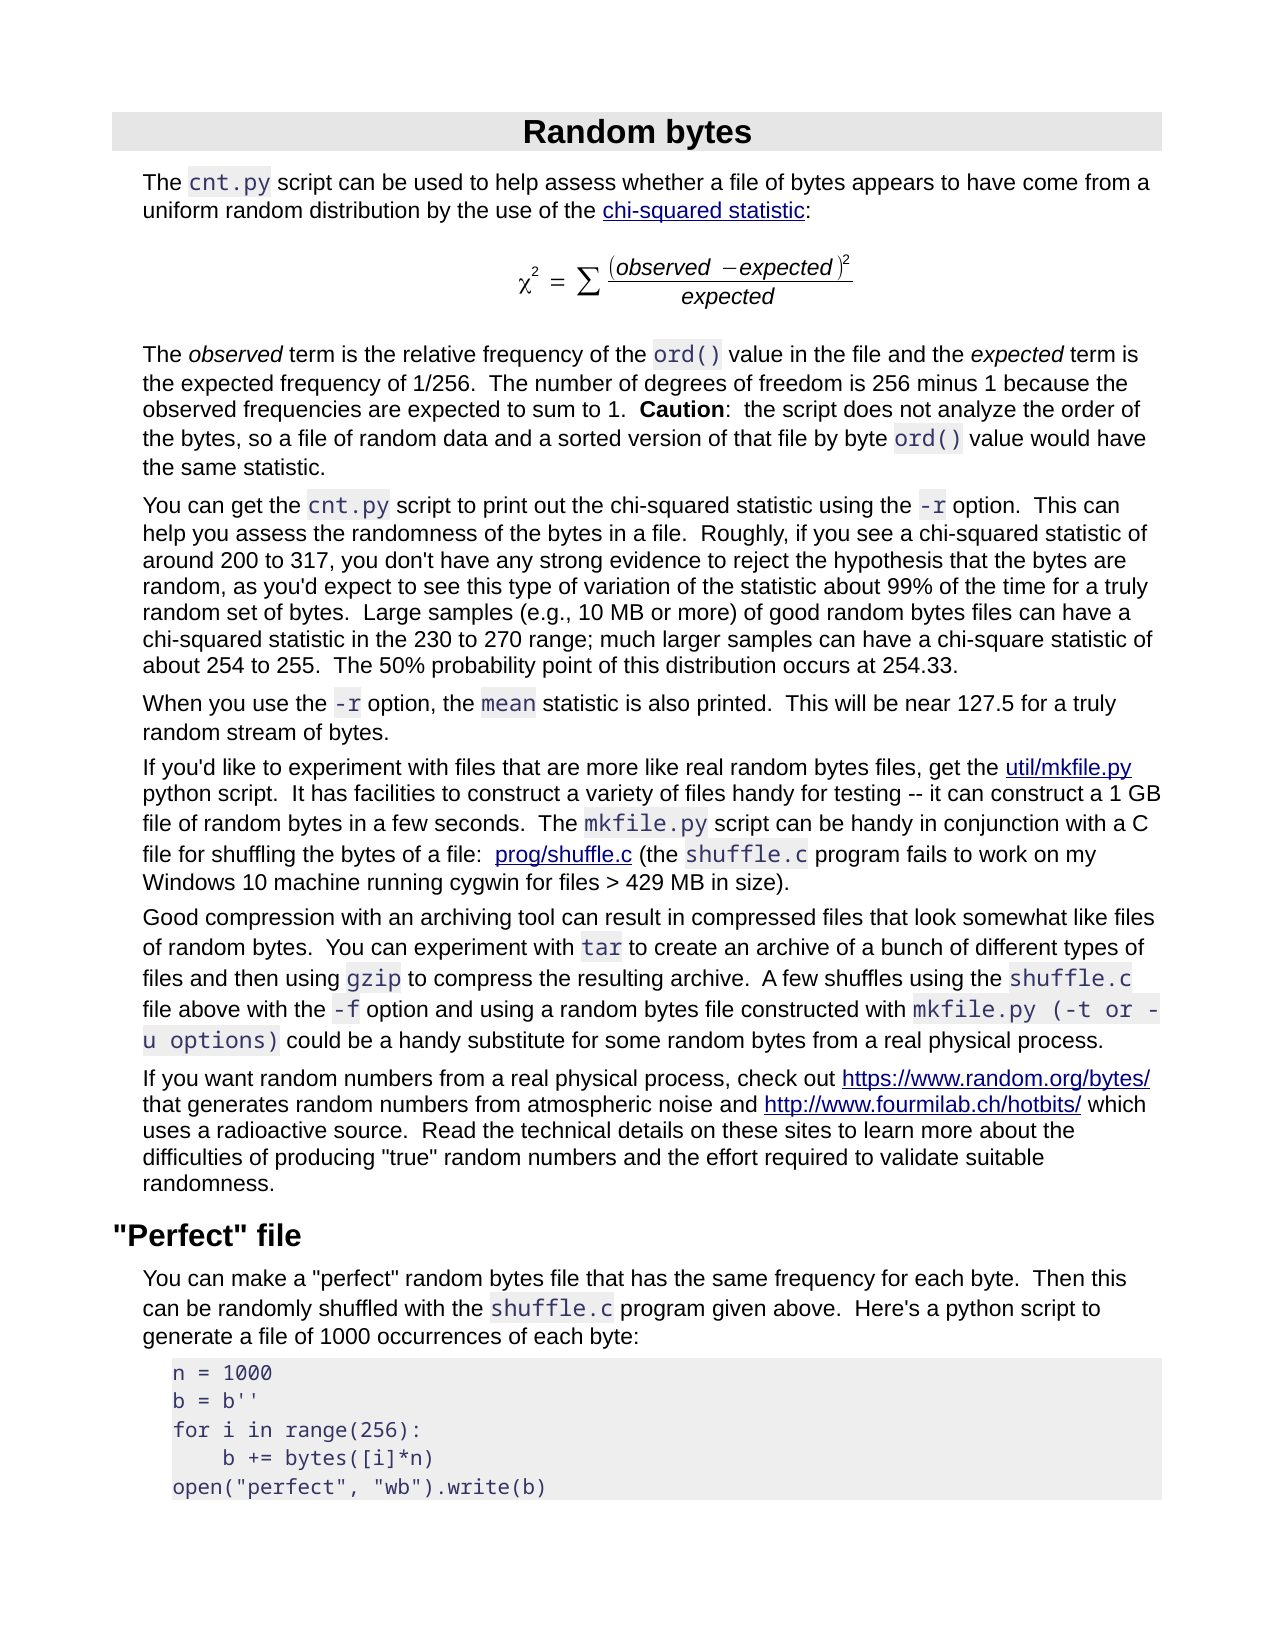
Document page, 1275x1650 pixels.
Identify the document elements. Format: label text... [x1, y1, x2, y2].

text Good compression with an archiving tool can result in compressed files that look somewhat like files of random bytes. You can experiment with tar to create an archive of a bunch of different types of files and then using gzip to compress the resulting archive. A few shuffles using the shuffle.c file above with the -f option and using a random bytes file constructed with mkfile.py (-t or -u options) could be a handy substitute for some random bytes from a real physical process. [142, 904, 1162, 1056]
text b = b'' [172, 1387, 1162, 1415]
text You can get the cnt.py script to print out the chi-squared statistic using the -r option. This can help you assess the randomness of the bytes in a file. Roughly, if you see a chi-squared statistic of around 200 to 317, you don't have any strong evidence to reject the hypothesis that the bytes are random, as you'd expect to see this type of variation of the statistic about 99% of the time for a truly random set of bytes. Large samples (e.g., 10 MB or more) of good random bytes files can have a chi-squared statistic in the 230 to 270 range; much larger samples can have a chi-square statistic of about 254 to 255. The 50% probability point of this distribution occurs at 254.33. [142, 489, 1162, 678]
text The cnt.py script can be used to help assess whether a file of bytes appears to have come from a uniform random distribution by the use of the chi-squared statistic: [142, 166, 1162, 223]
text If you want random numbers from a real physical process, check out https://www.random.org/bytes/ that generates random numbers from atmospheric noise and http://www.fourmilab.ch/hotbits/ which uses a radioactive source. Read the technical details on these sites to learn more about the difficulties of producing "true" random numbers and the effort required to validate suitable randomness. [142, 1065, 1162, 1196]
text You can make a "perfect" random bytes file that has the same frequency for each byte. Then this can be randomly shuffled with the shuffle.c program given above. Here's a python script to generate a file of 1000 occurrences of each byte: [142, 1265, 1162, 1349]
text If you'd like to experiment with files that are more like real random bytes files, get the util/mkfile.py python script. It has facilities to construct a variety of files handy for testing -- it can construct a 1 GB file of random bytes in a few seconds. The mkfile.py script can be handy in conjunction with a C file for shuffling the bytes of a file: prog/shuffle.c (the shuffle.c program fails to work on my Windows 10 machine running cygwin for files > 429 MB in size). [142, 754, 1162, 895]
text b += bytes([i]*n) [172, 1443, 1162, 1472]
text The observed term is the relative frequency of the ord() value in the file and the expected term is the expected frequency of 1/256. The number of degrees of freedom is 256 minus 1 because the observed frequencies are expected to sum to 1. Caution: the script does not analyze the order of the bytes, so a file of random data and a sorted version of that file by byte ord() value would have the same statistic. [142, 338, 1162, 480]
text for i in range(256): [172, 1415, 1162, 1443]
text n = 1000 [172, 1358, 1162, 1387]
subtitle Random bytes [112, 112, 1162, 151]
text open("perfect", "wb").write(b) [172, 1472, 1162, 1500]
text When you use the -r option, the mean statistic is also printed. This will be near 127.5 for a truly random stream of bytes. [142, 687, 1162, 745]
subtitle "Perfect" file [112, 1217, 1162, 1253]
